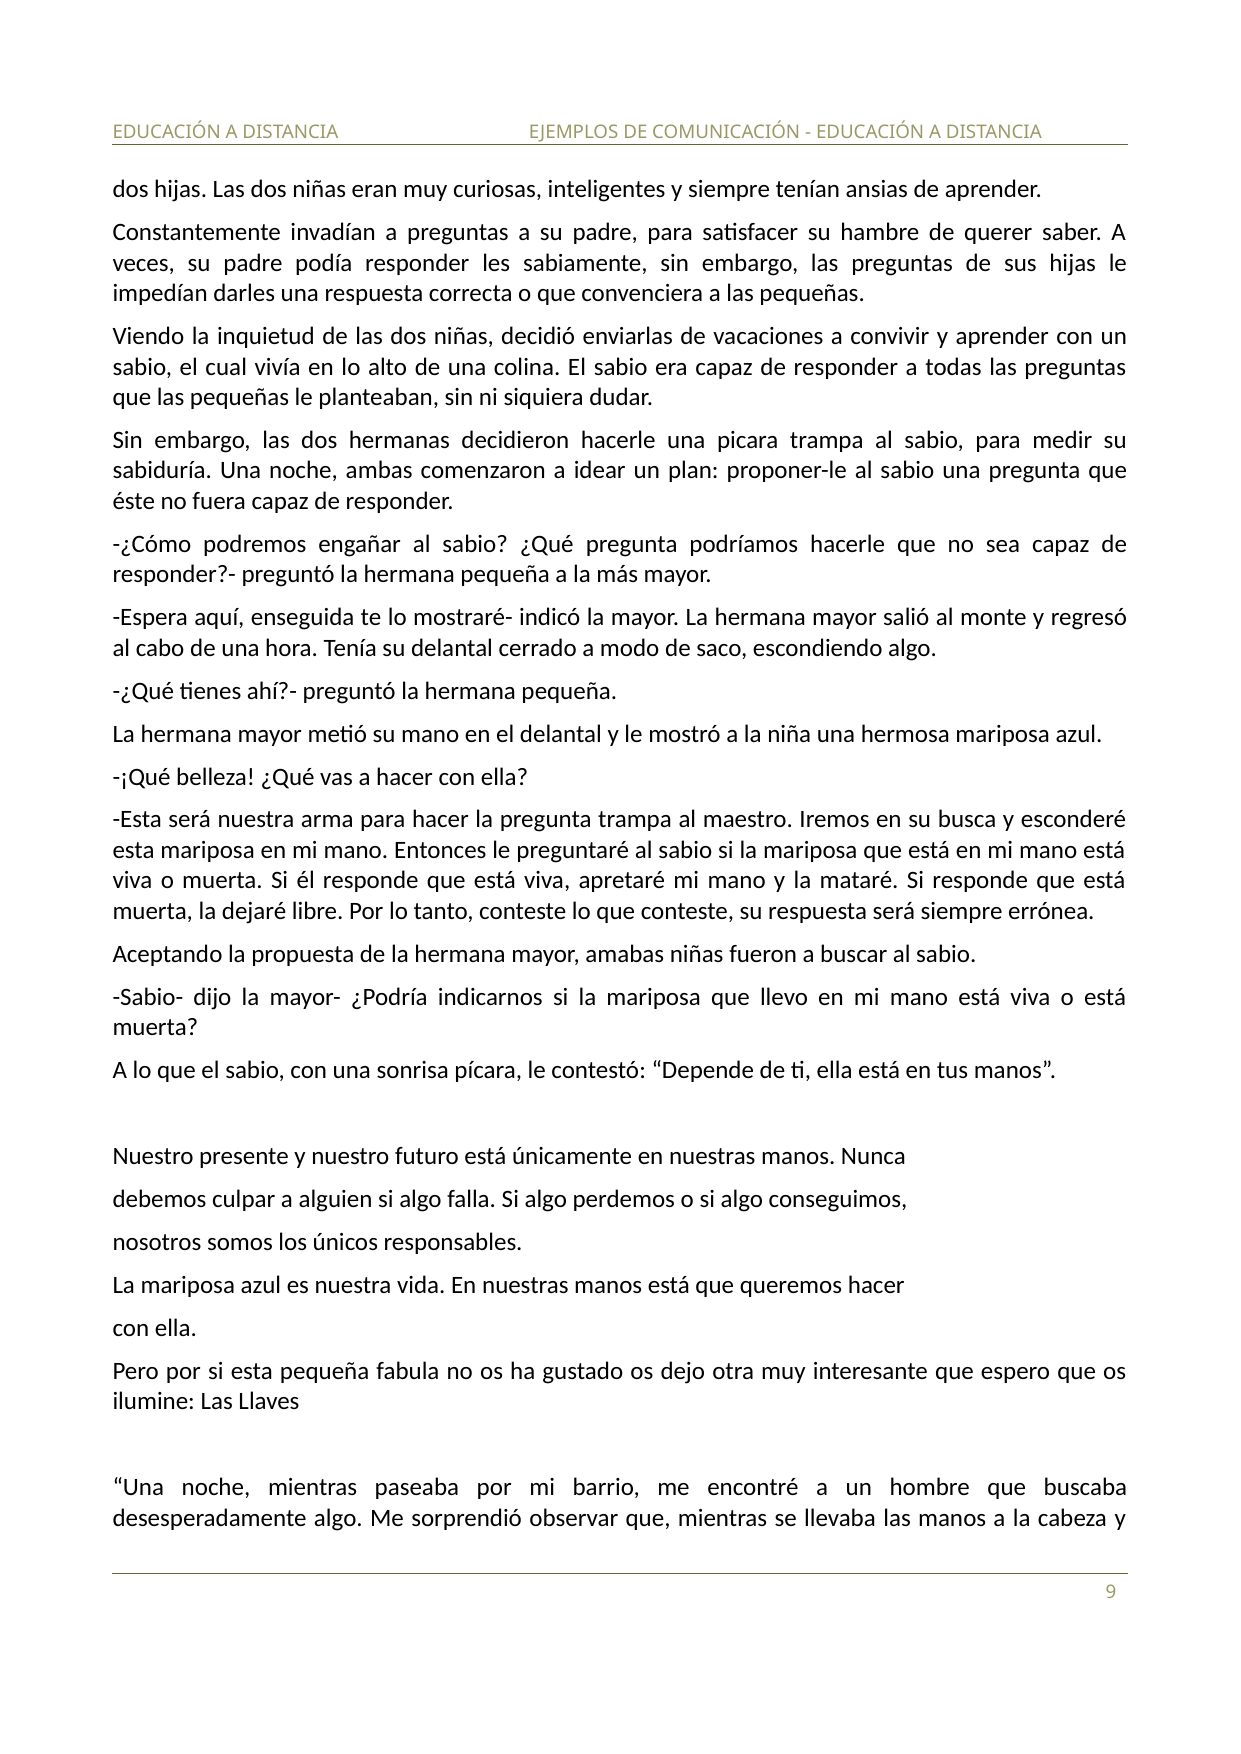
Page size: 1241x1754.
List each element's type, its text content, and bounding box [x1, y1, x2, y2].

text Constantemente invadían a preguntas a su padre, para satisfacer su hambre de querer saber. A veces, su padre podía responder les sabiamente, sin embargo, las preguntas de sus hijas le impedían darles una respuesta correcta o que convenciera a las pequeñas. [112, 216, 1128, 308]
text debemos culpar a alguien si algo falla. Si algo perdemos o si algo conseguimos, [112, 1183, 1128, 1214]
text -Espera aquí, enseguida te lo mostraré- indicó la mayor. La hermana mayor salió al monte y regresó al cabo de una hora. Tenía su delantal cerrado a modo de saco, escondiendo algo. [112, 601, 1128, 662]
text con ella. [112, 1312, 1128, 1342]
text -¿Qué tienes ahí?- preguntó la hermana pequeña. [112, 675, 1128, 705]
text -¿Cómo podremos engañar al sabio? ¿Qué pregunta podríamos hacerle que no sea capaz de responder?- preguntó la hermana pequeña a la más mayor. [112, 528, 1128, 589]
text Nuestro presente y nuestro futuro está únicamente en nuestras manos. Nunca [112, 1140, 1128, 1171]
text nosotros somos los únicos responsables. [112, 1226, 1128, 1257]
text Pero por si esta pequeña fabula no os ha gustado os dejo otra muy interesante que espero que os ilumine: Las Llaves [112, 1355, 1128, 1416]
text Sin embargo, las dos hermanas decidieron hacerle una picara trampa al sabio, para medir su sabiduría. Una noche, ambas comenzaron a idear un plan: proponer-le al sabio una pregunta que éste no fuera capaz de responder. [112, 424, 1128, 516]
text Viendo la inquietud de las dos niñas, decidió enviarlas de vacaciones a convivir y aprender con un sabio, el cual vivía en lo alto de una colina. El sabio era capaz de responder a todas las preguntas que las pequeñas le planteaban, sin ni siquiera dudar. [112, 320, 1128, 412]
text La hermana mayor metió su mano en el delantal y le mostró a la niña una hermosa mariposa azul. [112, 718, 1128, 748]
text Aceptando la propuesta de la hermana mayor, amabas niñas fueron a buscar al sabio. [112, 938, 1128, 969]
text dos hijas. Las dos niñas eran muy curiosas, inteligentes y siempre tenían ansias de aprender. [112, 173, 1128, 204]
text -¡Qué belleza! ¿Qué vas a hacer con ella? [112, 761, 1128, 791]
text “Una noche, mientras paseaba por mi barrio, me encontré a un hombre que buscaba desesperadamente algo. Me sorprendió observar que, mientras se llevaba las manos a la cabeza y [112, 1471, 1128, 1532]
text A lo que el sabio, con una sonrisa pícara, le contestó: “Depende de ti, ella está en tus manos”. [112, 1054, 1128, 1085]
text -Esta será nuestra arma para hacer la pregunta trampa al maestro. Iremos en su busca y esconderé esta mariposa en mi mano. Entonces le preguntaré al sabio si la mariposa que está en mi mano está viva o muerta. Si él responde que está viva, apretaré mi mano y la mataré. Si responde que está muerta, la dejaré libre. Por lo tanto, conteste lo que conteste, su respuesta será siempre errónea. [112, 804, 1128, 926]
text -Sabio- dijo la mayor- ¿Podría indicarnos si la mariposa que llevo en mi mano está viva o está muerta? [112, 981, 1128, 1042]
text La mariposa azul es nuestra vida. En nuestras manos está que queremos hacer [112, 1269, 1128, 1299]
